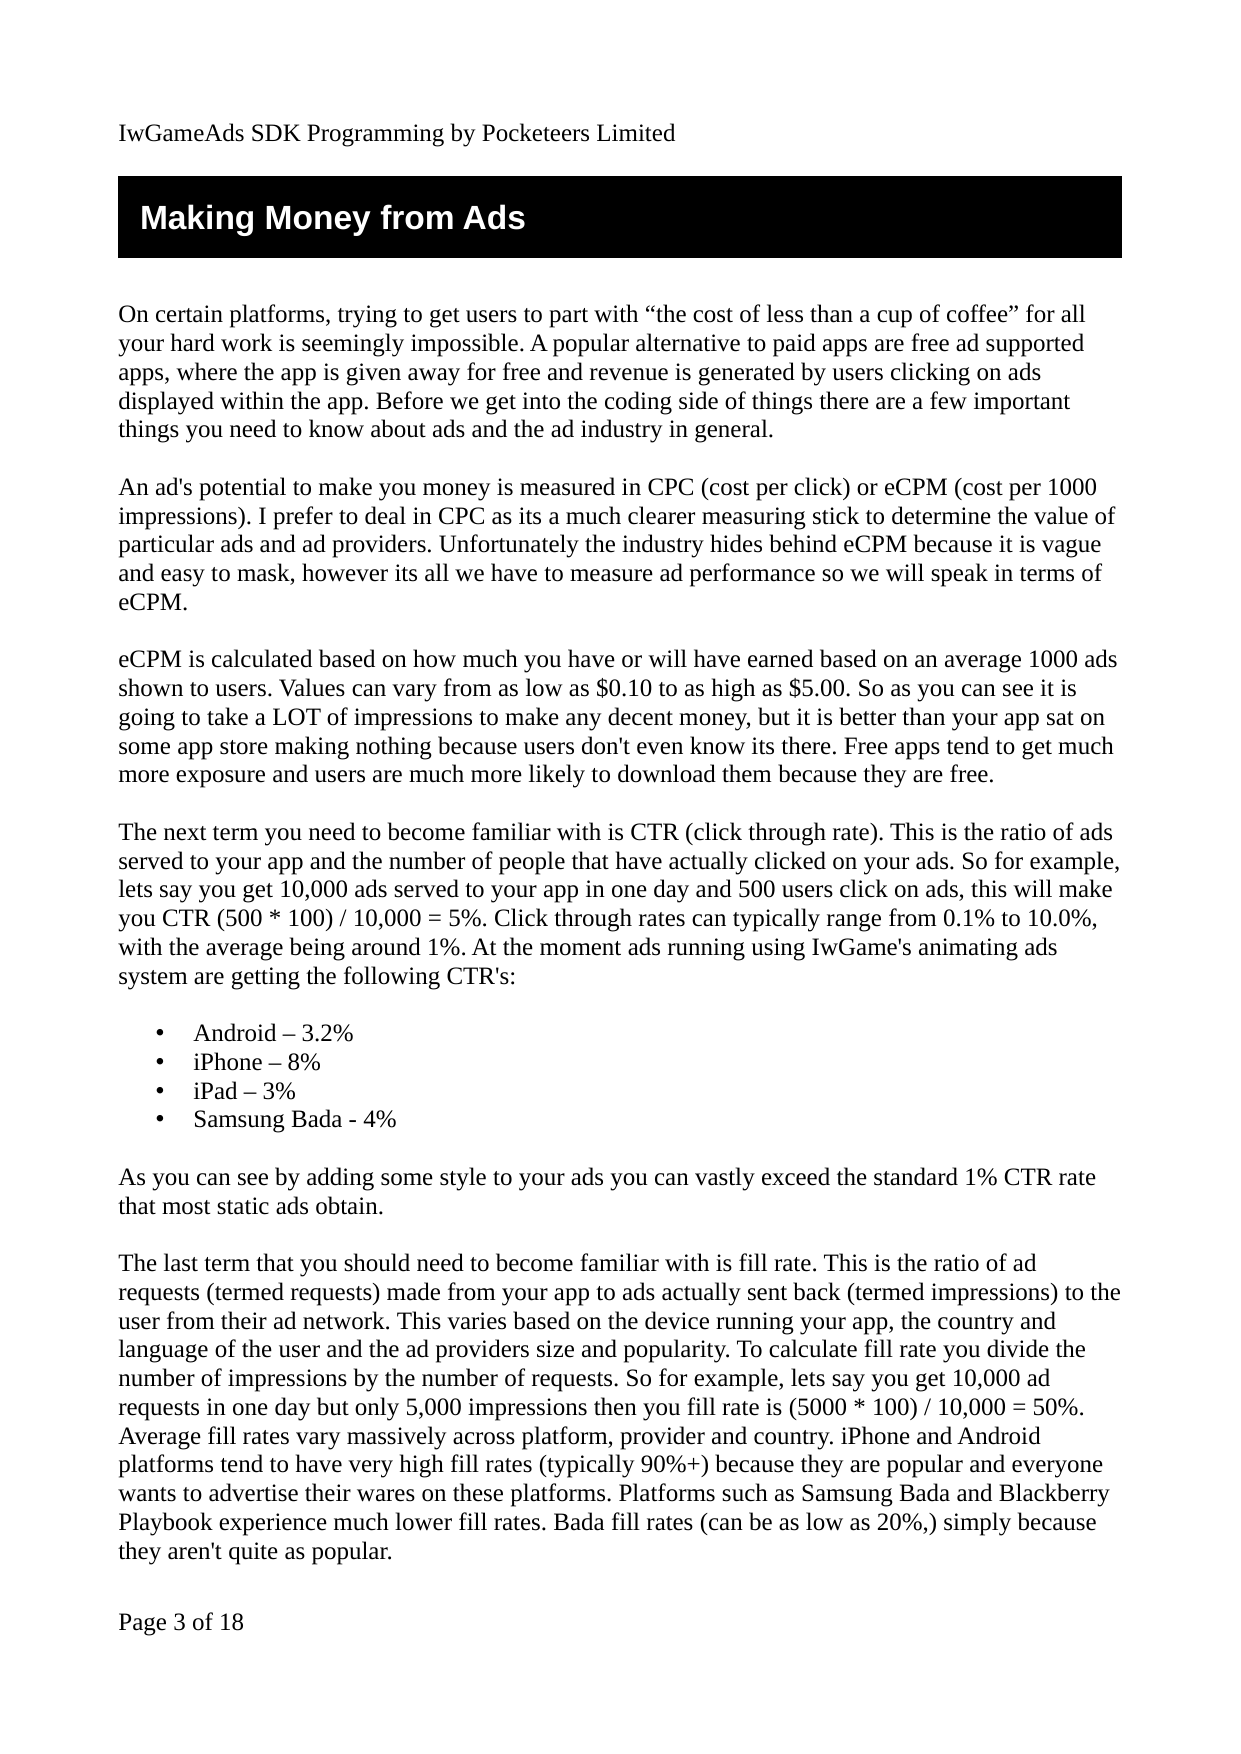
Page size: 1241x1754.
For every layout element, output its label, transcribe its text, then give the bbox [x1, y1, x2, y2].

list iPhone – 8% [156, 1047, 1122, 1076]
text eCPM is calculated based on how much you have or will have earned based on an average 1000 ads shown to users. Values can vary from as low as $0.10 to as high as $5.00. So as you can see it is going to take a LOT of impressions to make any decent money, but it is better than your app sat on some app store making nothing because users don't even know its there. Free apps tend to get much more exposure and users are much more likely to download them because they are free. [118, 644, 1122, 788]
text The next term you need to become familiar with is CTR (click through rate). This is the ratio of ads served to your app and the number of people that have actually clicked on your ads. So for example, lets say you get 10,000 ads served to your app in one day and 500 users click on ads, this will make you CTR (500 * 100) / 10,000 = 5%. Click through rates can typically range from 0.1% to 10.0%, with the average being around 1%. At the moment ads running using IwGame's animating ads system are getting the following CTR's: [118, 817, 1122, 989]
list Samsung Bada - 4% [156, 1104, 1122, 1133]
text On certain platforms, trying to get users to part with “the cost of less than a cup of coffee” for all your hard work is seemingly impossible. A popular alternative to paid apps are free ad supported apps, where the app is given away for free and revenue is generated by users clicking on ads displayed within the app. Before we get into the coding side of things there are a few important things you need to know about ads and the ad industry in general. [118, 299, 1122, 443]
text An ad's potential to make you money is measured in CPC (cost per click) or eCPM (cost per 1000 impressions). I prefer to deal in CPC as its a much clearer measuring stick to determine the value of particular ads and ad providers. Unfortunately the industry hides behind eCPM because it is vague and easy to mask, however its all we have to measure ad performance so we will speak in terms of eCPM. [118, 472, 1122, 616]
list iPad – 3% [156, 1076, 1122, 1104]
text As you can see by adding some style to your ads you can vastly exceed the standard 1% CTR rate that most static ads obtain. [118, 1162, 1122, 1219]
subtitle Making Money from Ads [123, 182, 1117, 253]
text The last term that you should need to become familiar with is fill rate. This is the ratio of ad requests (termed requests) made from your app to ads actually sent back (termed impressions) to the user from their ad network. This varies based on the device running your app, the country and language of the user and the ad providers size and popularity. To calculate fill rate you divide the number of impressions by the number of requests. So for example, lets say you get 10,000 ad requests in one day but only 5,000 impressions then you fill rate is (5000 * 100) / 10,000 = 50%. Average fill rates vary massively across platform, provider and country. iPhone and Android platforms tend to have very high fill rates (typically 90%+) because they are popular and everyone wants to advertise their wares on these platforms. Platforms such as Samsung Bada and Blackberry Playbook experience much lower fill rates. Bada fill rates (can be as low as 20%,) simply because they aren't quite as popular. [118, 1248, 1122, 1564]
list Android – 3.2% [156, 1018, 1122, 1047]
